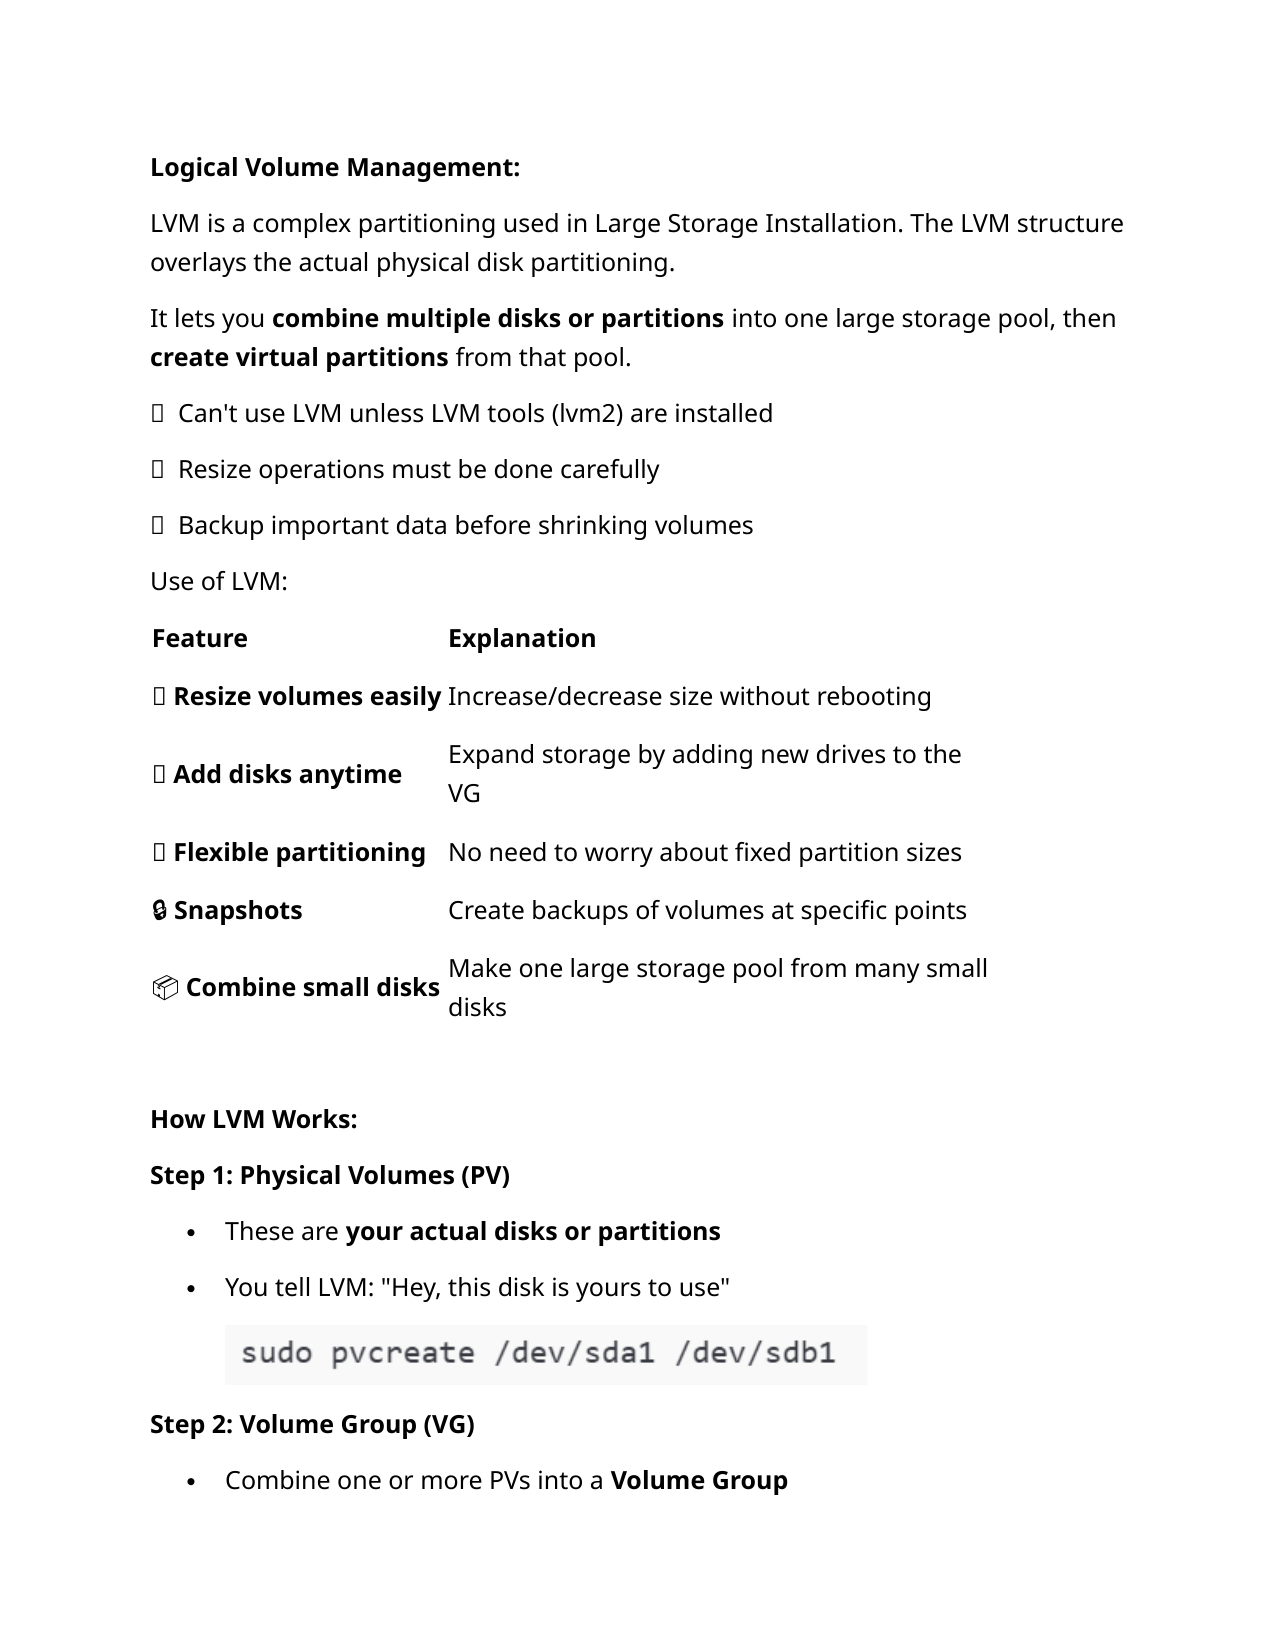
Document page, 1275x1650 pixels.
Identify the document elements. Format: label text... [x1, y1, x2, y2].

table_header Feature [150, 619, 446, 677]
table_header Explanation [446, 619, 1000, 677]
text  Backup important data before shrinking volumes [150, 507, 1125, 542]
text  Resize operations must be done carefully [150, 452, 1125, 486]
list Combine one or more PVs into a Volume Group [187, 1462, 1125, 1496]
text It lets you combine multiple disks or partitions into one large storage pool, then create virtual partitions from that pool. [150, 301, 1125, 374]
table_cell 🧱 Flexible partitioning [150, 833, 446, 891]
text LVM is a complex partitioning used in Large Storage Installation. The LVM structure overlays the actual physical disk partitioning. [150, 206, 1125, 279]
table_cell 🔄 Resize volumes easily [150, 677, 446, 735]
table_cell Create backups of volumes at specific points [446, 891, 1000, 949]
table_cell 🔒 Snapshots [150, 891, 446, 949]
table_cell Expand storage by adding new drives to the VG [446, 735, 1000, 833]
table_cell Make one large storage pool from many small disks [446, 949, 1000, 1046]
table_cell No need to worry about fixed partition sizes [446, 833, 1000, 891]
text Step 1: Physical Volumes (PV) [150, 1158, 1125, 1192]
text Step 2: Volume Group (VG) [150, 1407, 1125, 1441]
table_cell ➕ Add disks anytime [150, 735, 446, 833]
list You tell LVM: "Hey, this disk is yours to use" [187, 1269, 1125, 1304]
table_cell Increase/decrease size without rebooting [446, 677, 1000, 735]
text How LVM Works: [150, 1102, 1125, 1136]
text Logical Volume Management: [150, 150, 1125, 184]
text Use of LVM: [150, 563, 1125, 597]
text  Can't use LVM unless LVM tools (lvm2) are installed [150, 396, 1125, 430]
list These are your actual disks or partitions [187, 1214, 1125, 1248]
table_cell 📦 Combine small disks [150, 949, 446, 1046]
